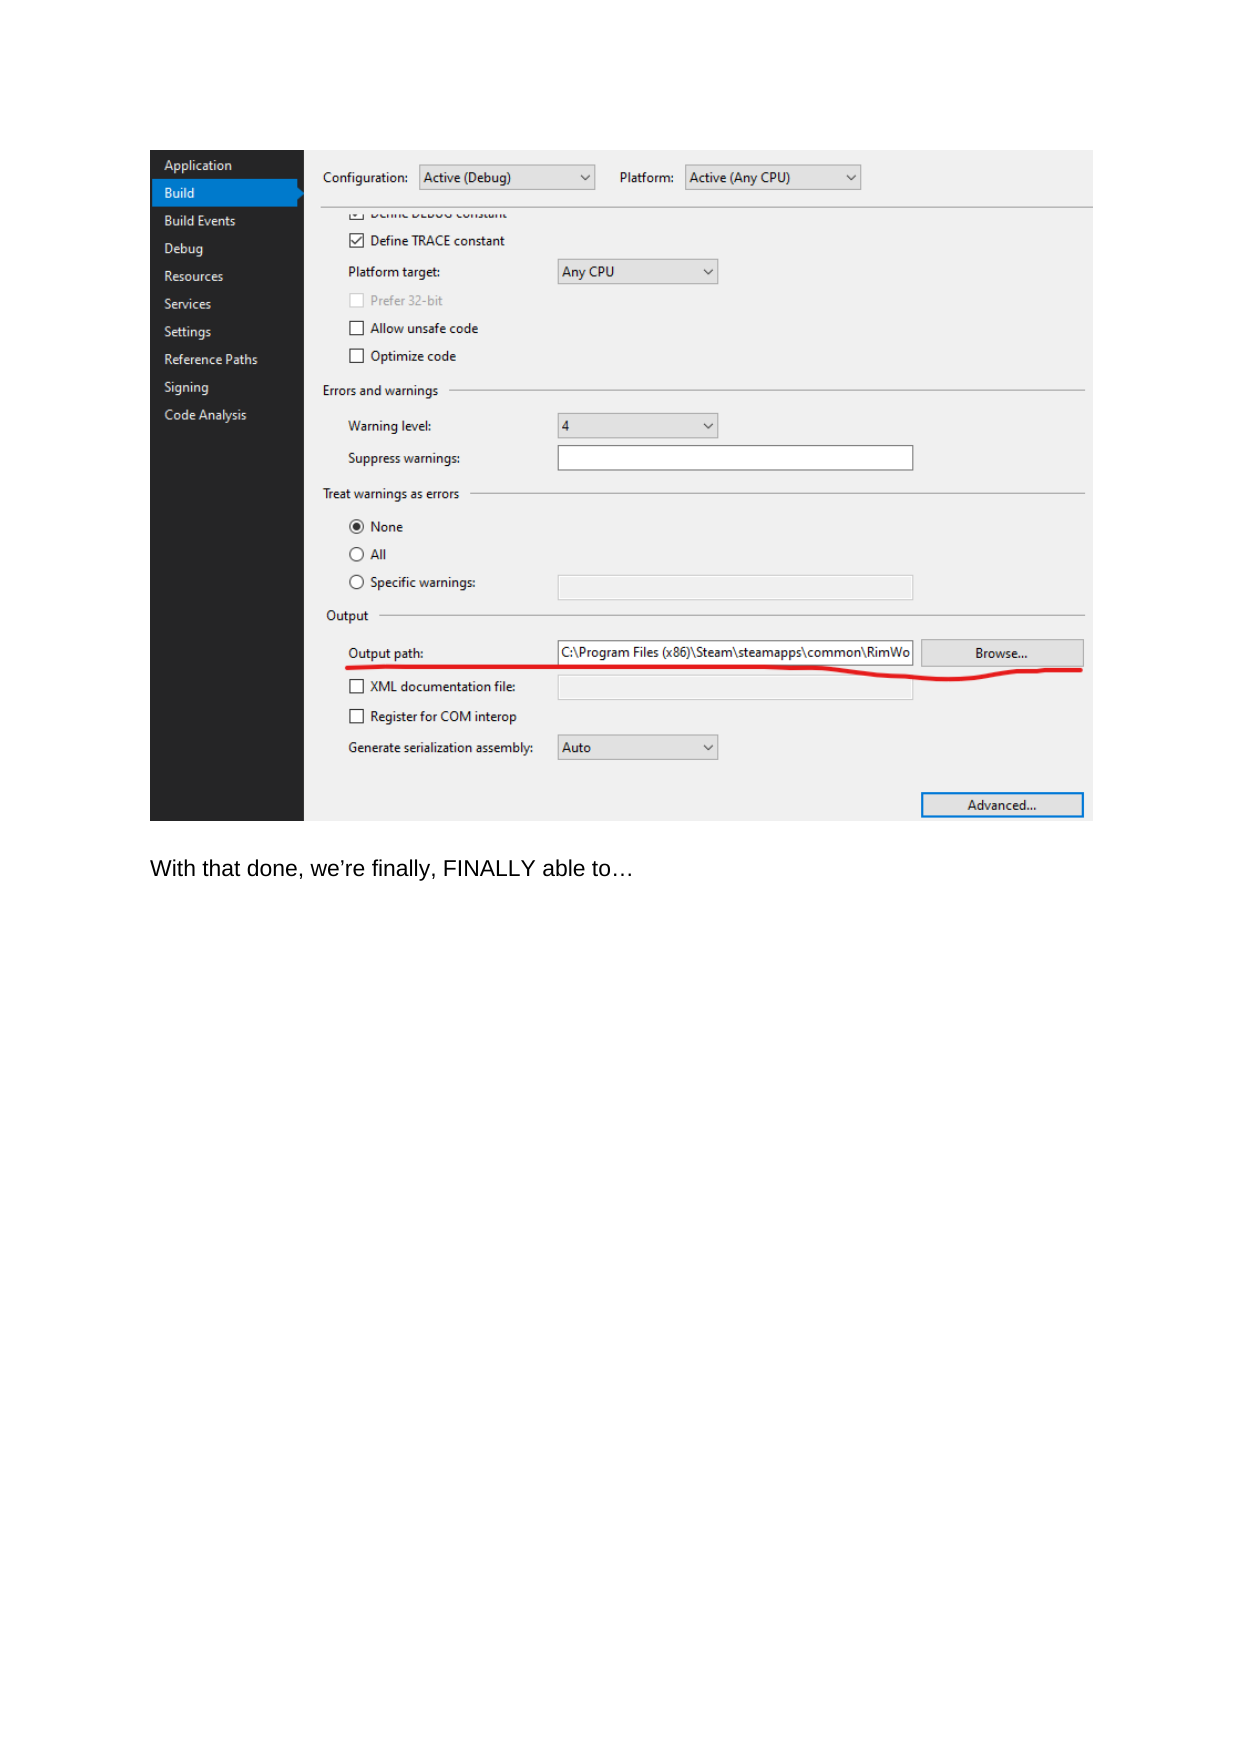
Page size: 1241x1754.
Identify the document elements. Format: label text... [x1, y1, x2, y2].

picture [150, 150, 1093, 821]
text With that done, we’re finally, FINALLY able to… [150, 854, 1090, 881]
